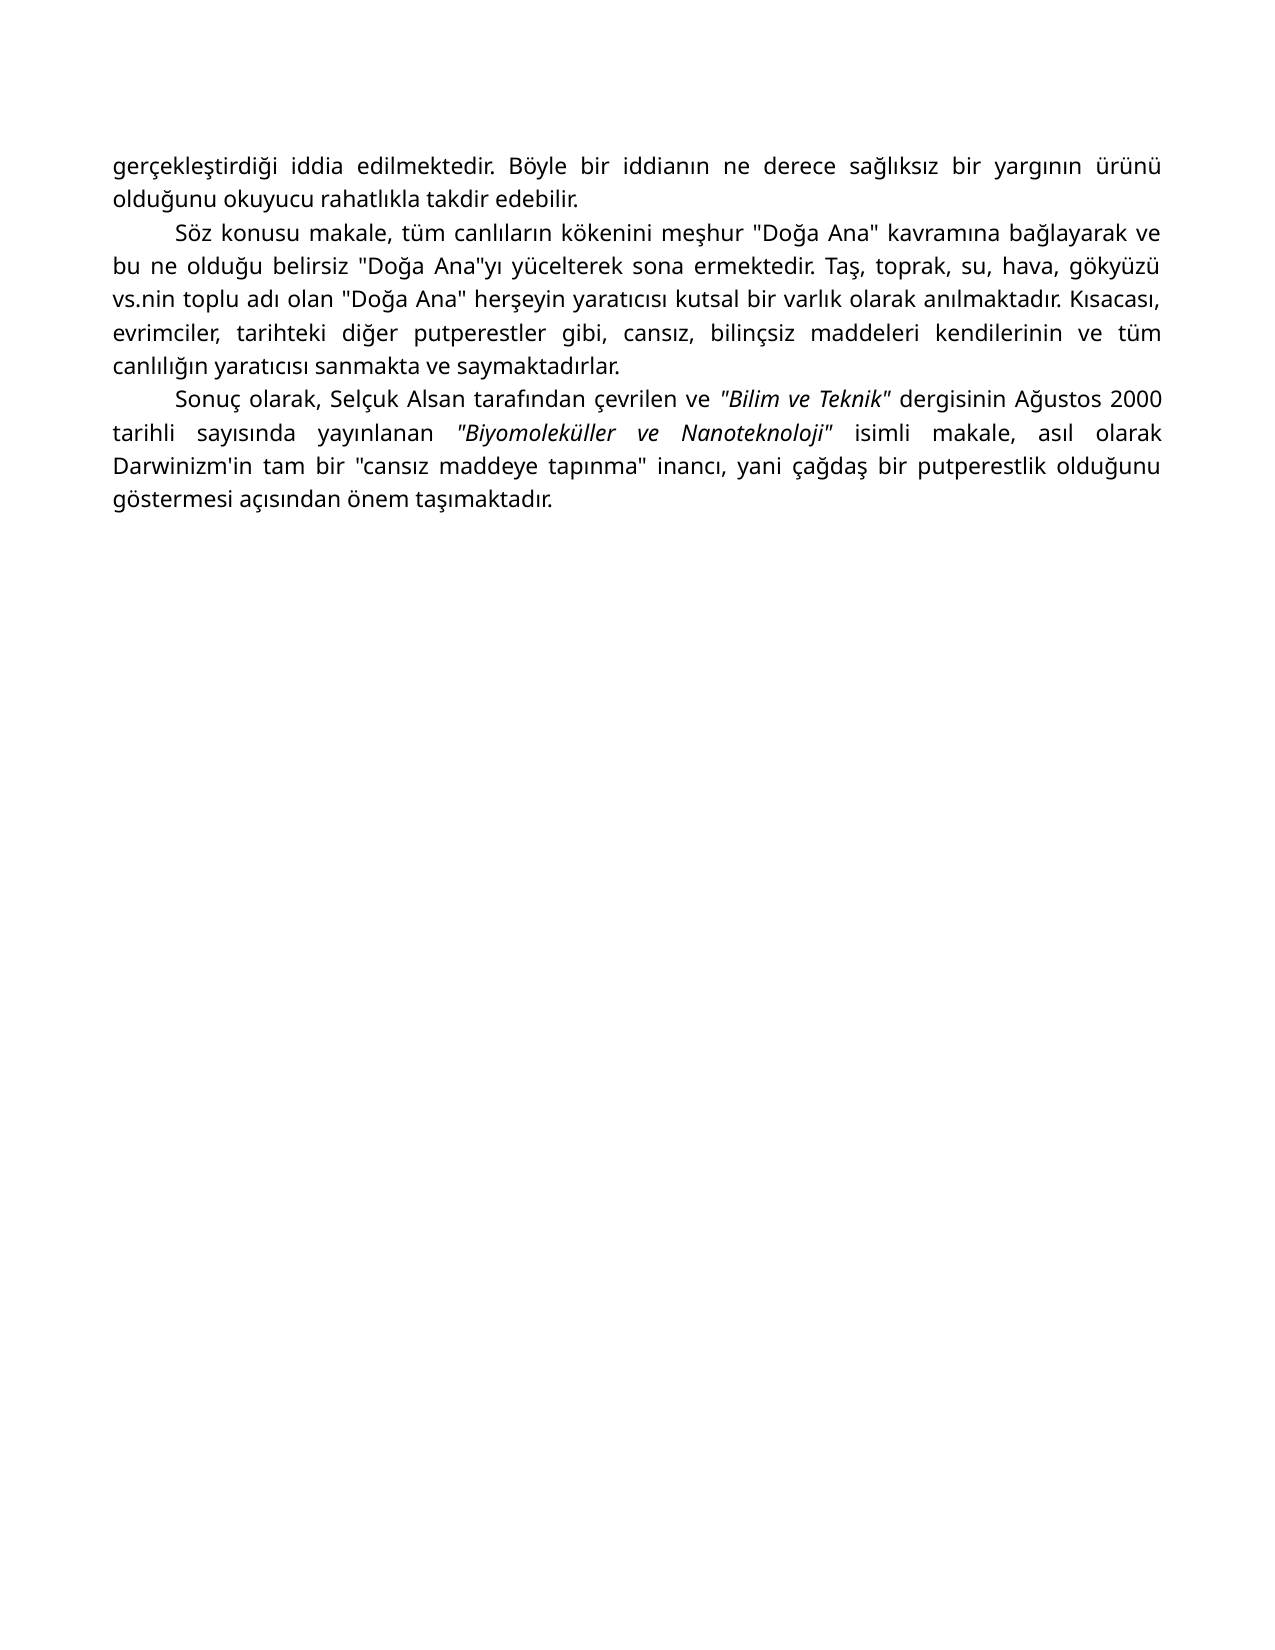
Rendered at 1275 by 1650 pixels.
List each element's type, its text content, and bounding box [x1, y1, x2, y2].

text Söz konusu makale, tüm canlıların kökenini meşhur "Doğa Ana" kavramına bağlayarak ve bu ne olduğu belirsiz "Doğa Ana"yı yücelterek sona ermektedir. Taş, toprak, su, hava, gökyüzü vs.nin toplu adı olan "Doğa Ana" herşeyin yaratıcısı kutsal bir varlık olarak anılmaktadır. Kısacası, evrimciler, tarihteki diğer putperestler gibi, cansız, bilinçsiz maddeleri kendilerinin ve tüm canlılığın yaratıcısı sanmakta ve saymaktadırlar. [112, 214, 1162, 381]
text gerçekleştirdiği iddia edilmektedir. Böyle bir iddianın ne derece sağlıksız bir yargının ürünü olduğunu okuyucu rahatlıkla takdir edebilir. [112, 148, 1162, 214]
text Sonuç olarak, Selçuk Alsan tarafından çevrilen ve "Bilim ve Teknik" dergisinin Ağustos 2000 tarihli sayısında yayınlanan "Biyomoleküller ve Nanoteknoloji" isimli makale, asıl olarak Darwinizm'in tam bir "cansız maddeye tapınma" inancı, yani çağdaş bir putperestlik olduğunu göstermesi açısından önem taşımaktadır. [112, 381, 1162, 514]
